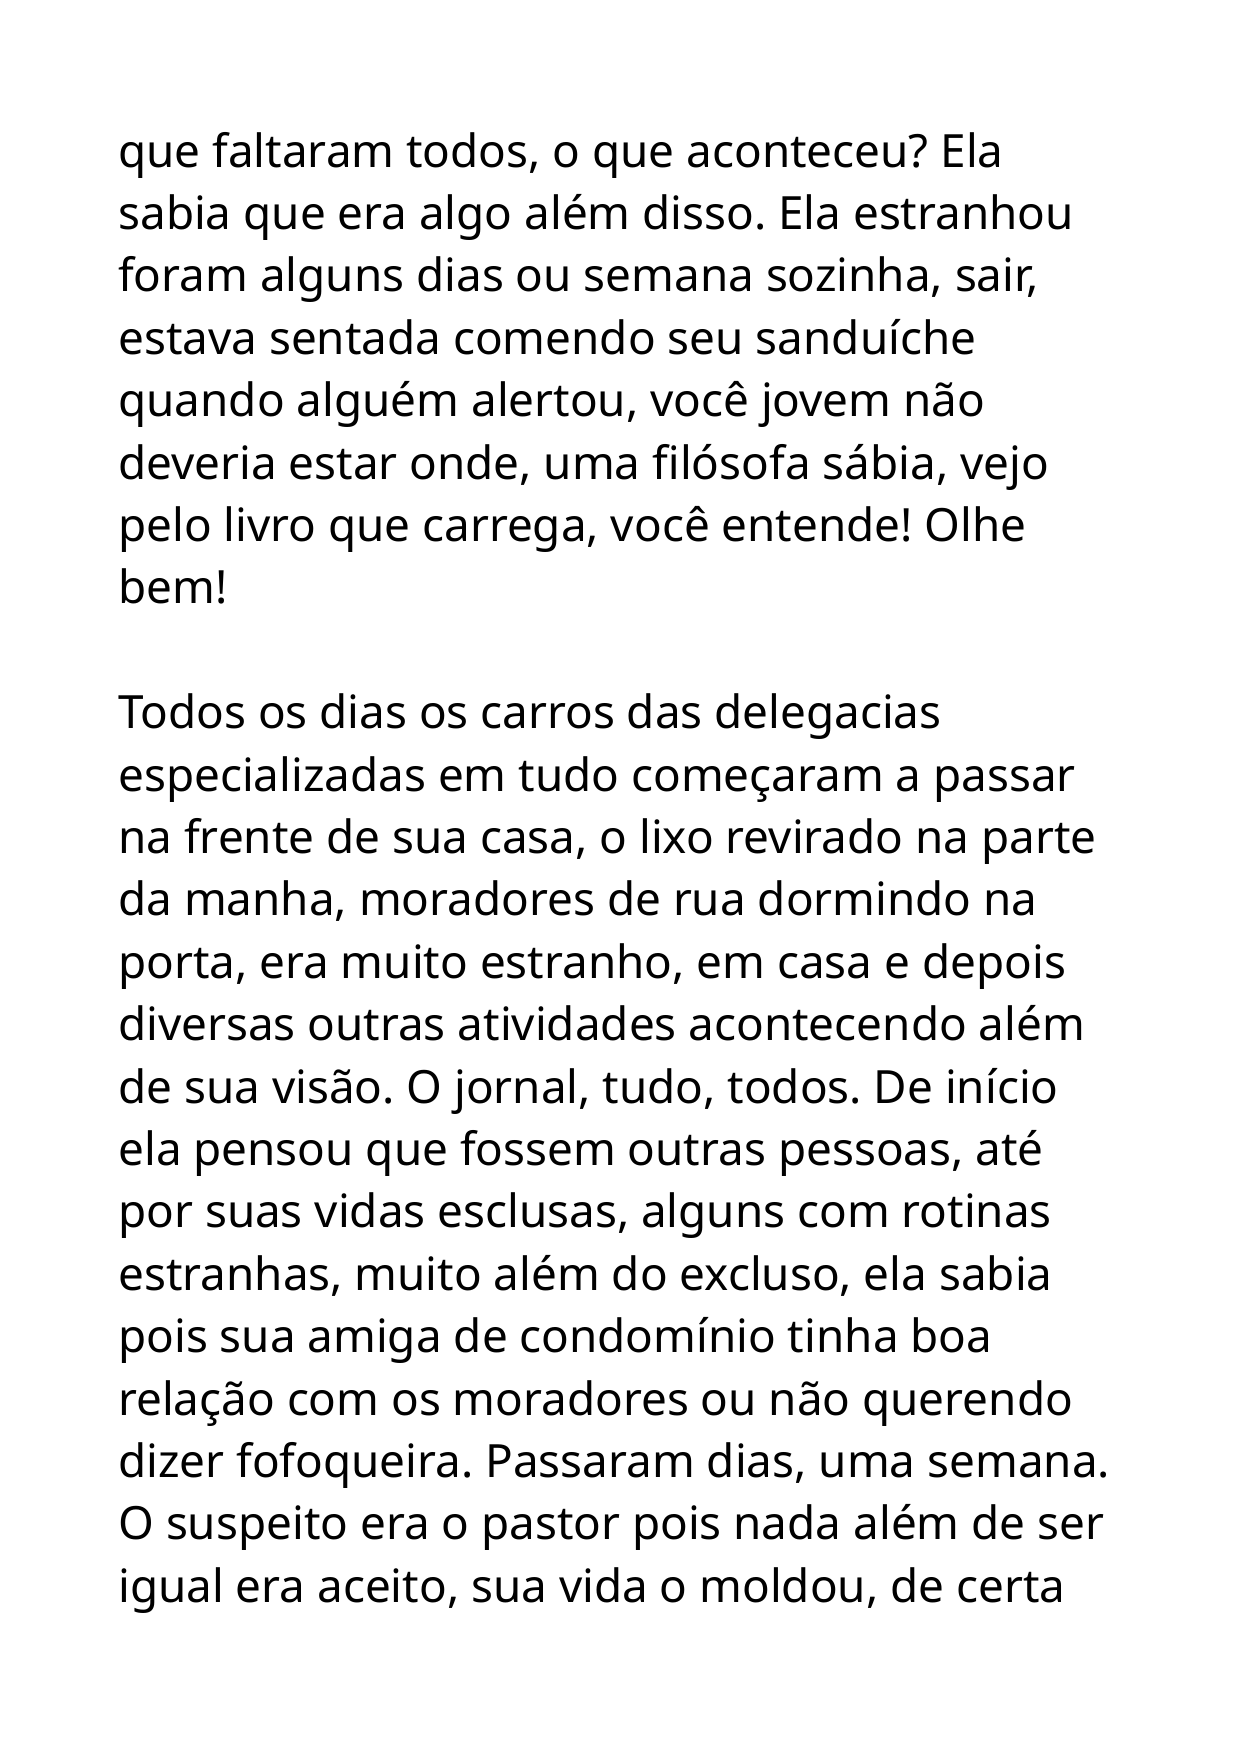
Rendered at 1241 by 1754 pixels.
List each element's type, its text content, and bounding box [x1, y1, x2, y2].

text que faltaram todos, o que aconteceu? Ela sabia que era algo além disso. Ela estranhou foram alguns dias ou semana sozinha, sair, estava sentada comendo seu sanduíche quando alguém alertou, você jovem não deveria estar onde, uma filósofa sábia, vejo pelo livro que carrega, você entende! Olhe bem! [118, 118, 1122, 617]
text Todos os dias os carros das delegacias especializadas em tudo começaram a passar na frente de sua casa, o lixo revirado na parte da manha, moradores de rua dormindo na porta, era muito estranho, em casa e depois diversas outras atividades acontecendo além de sua visão. O jornal, tudo, todos. De início ela pensou que fossem outras pessoas, até por suas vidas esclusas, alguns com rotinas estranhas, muito além do excluso, ela sabia pois sua amiga de condomínio tinha boa relação com os moradores ou não querendo dizer fofoqueira. Passaram dias, uma semana. O suspeito era o pastor pois nada além de ser igual era aceito, sua vida o moldou, de certa [118, 680, 1122, 1616]
